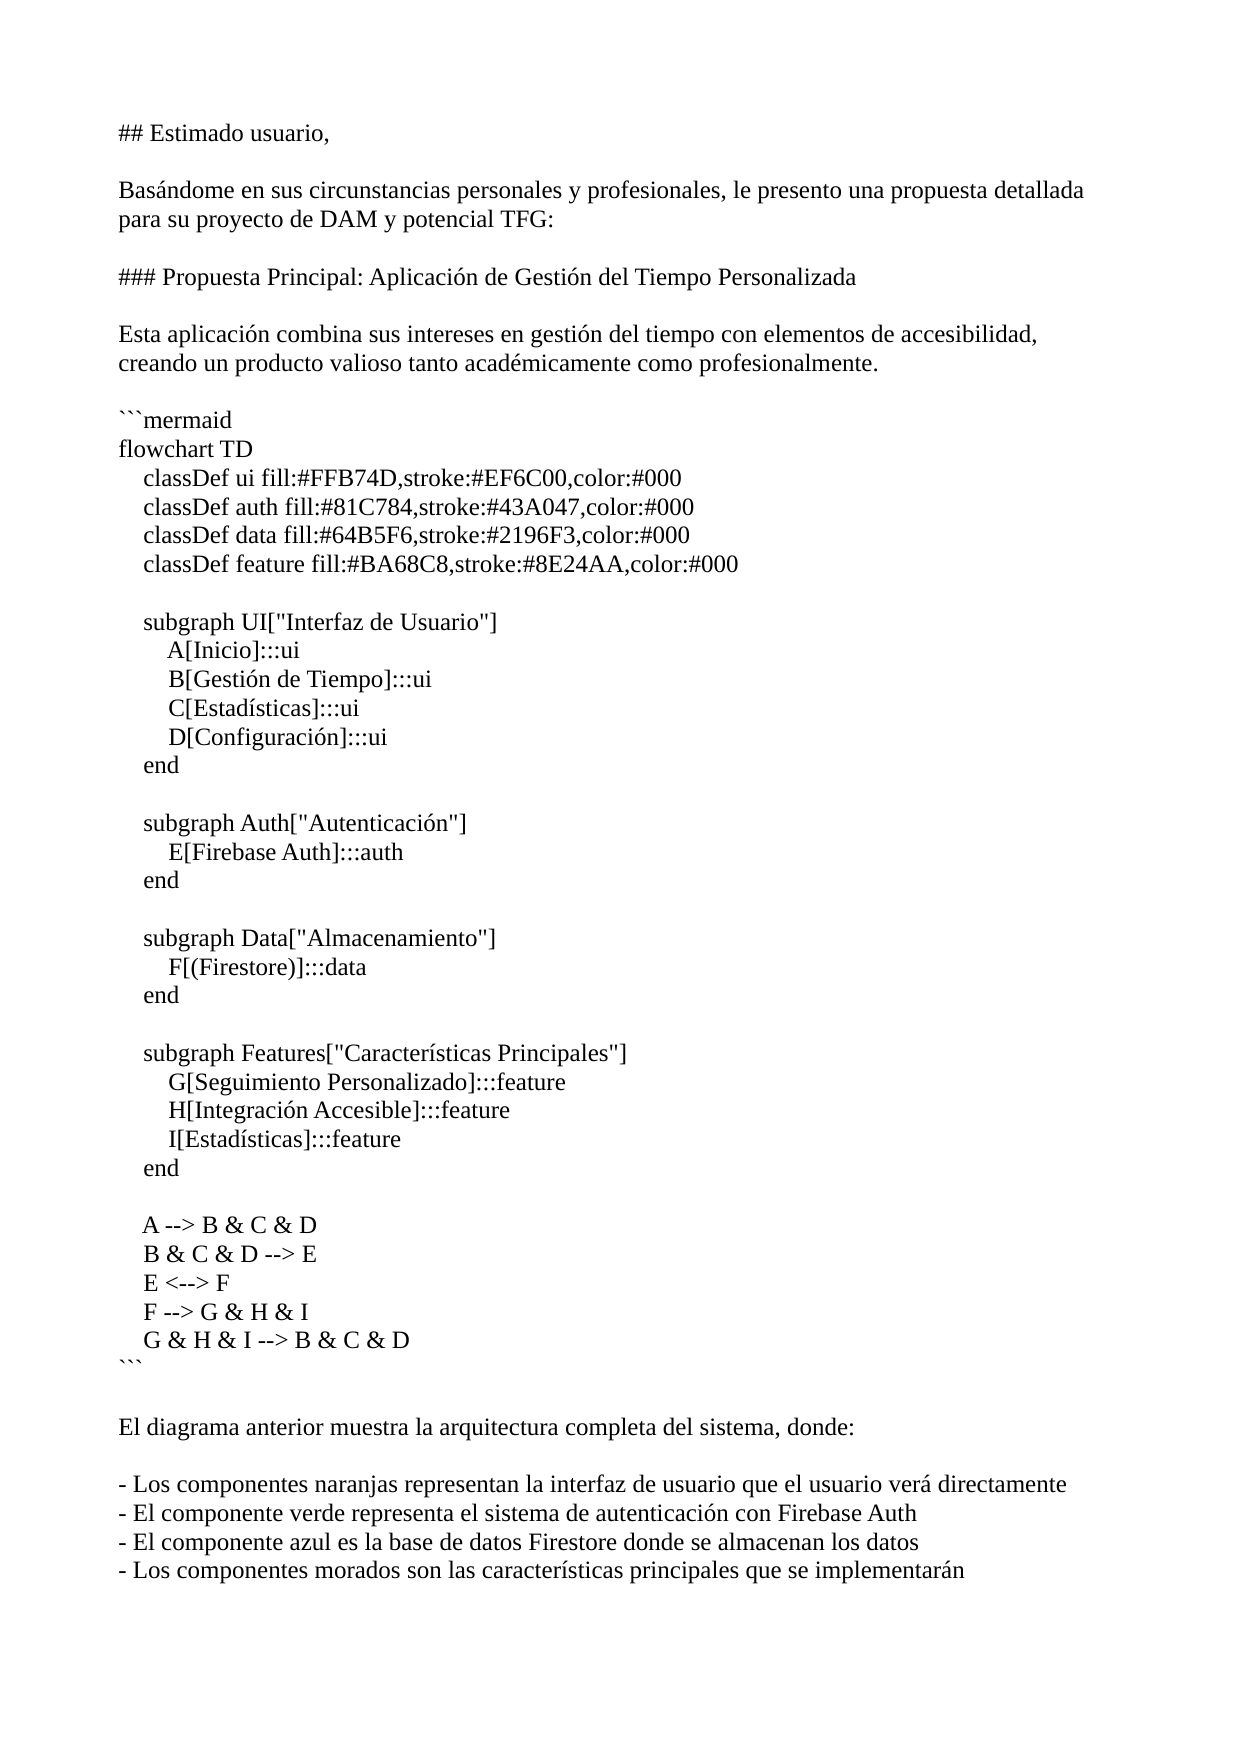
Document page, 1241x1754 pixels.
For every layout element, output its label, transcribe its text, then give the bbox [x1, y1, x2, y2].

text subgraph Features["Características Principales"] [118, 1038, 1122, 1067]
text E[Firebase Auth]:::auth [118, 837, 1122, 866]
text F --> G & H & I [118, 1297, 1122, 1326]
text end [118, 1153, 1122, 1182]
text Esta aplicación combina sus intereses en gestión del tiempo con elementos de accesibilidad, creando un producto valioso tanto académicamente como profesionalmente. [118, 319, 1122, 377]
text C[Estadísticas]:::ui [118, 693, 1122, 722]
text classDef ui fill:#FFB74D,stroke:#EF6C00,color:#000 [118, 463, 1122, 492]
text D[Configuración]:::ui [118, 722, 1122, 751]
text end [118, 751, 1122, 779]
text ```mermaid [118, 406, 1122, 434]
text ``` [118, 1354, 1122, 1383]
text classDef data fill:#64B5F6,stroke:#2196F3,color:#000 [118, 521, 1122, 549]
text B[Gestión de Tiempo]:::ui [118, 664, 1122, 693]
text ### Propuesta Principal: Aplicación de Gestión del Tiempo Personalizada [118, 262, 1122, 291]
text A[Inicio]:::ui [118, 636, 1122, 664]
text H[Integración Accesible]:::feature [118, 1096, 1122, 1124]
text ## Estimado usuario, [118, 118, 1122, 147]
text subgraph Data["Almacenamiento"] [118, 923, 1122, 952]
text subgraph UI["Interfaz de Usuario"] [118, 607, 1122, 636]
text subgraph Auth["Autenticación"] [118, 808, 1122, 837]
text classDef auth fill:#81C784,stroke:#43A047,color:#000 [118, 492, 1122, 521]
text - El componente azul es la base de datos Firestore donde se almacenan los datos [118, 1527, 1122, 1556]
text E <--> F [118, 1268, 1122, 1297]
text F[(Firestore)]:::data [118, 952, 1122, 981]
text classDef feature fill:#BA68C8,stroke:#8E24AA,color:#000 [118, 549, 1122, 578]
text - El componente verde representa el sistema de autenticación con Firebase Auth [118, 1498, 1122, 1527]
text G & H & I --> B & C & D [118, 1326, 1122, 1354]
text I[Estadísticas]:::feature [118, 1124, 1122, 1153]
text flowchart TD [118, 434, 1122, 463]
text end [118, 866, 1122, 894]
text Basándome en sus circunstancias personales y profesionales, le presento una propuesta detallada para su proyecto de DAM y potencial TFG: [118, 176, 1122, 233]
text - Los componentes naranjas representan la interfaz de usuario que el usuario verá directamente [118, 1469, 1122, 1498]
text G[Seguimiento Personalizado]:::feature [118, 1067, 1122, 1096]
text - Los componentes morados son las características principales que se implementarán [118, 1556, 1122, 1584]
text end [118, 981, 1122, 1009]
text B & C & D --> E [118, 1239, 1122, 1268]
text A --> B & C & D [118, 1211, 1122, 1239]
text El diagrama anterior muestra la arquitectura completa del sistema, donde: [118, 1412, 1122, 1441]
